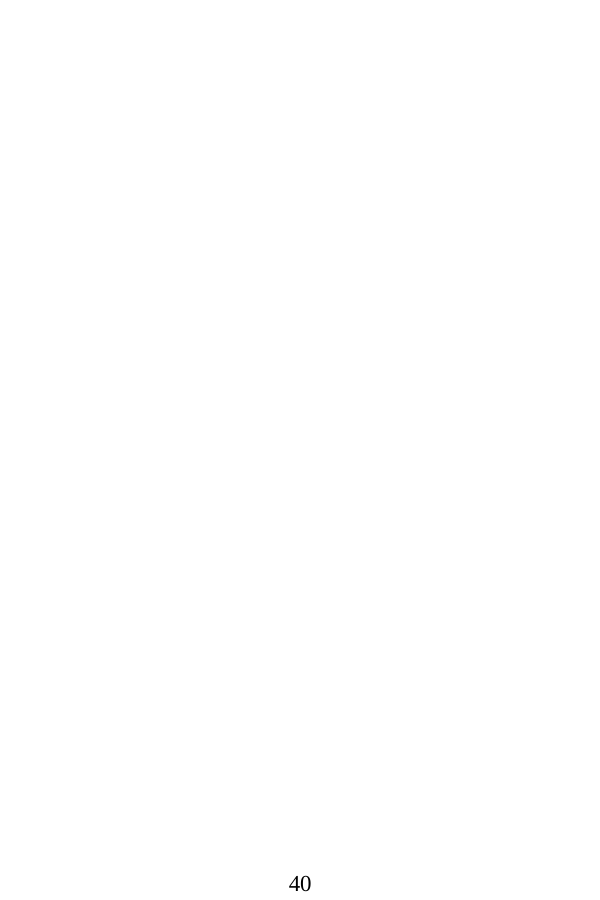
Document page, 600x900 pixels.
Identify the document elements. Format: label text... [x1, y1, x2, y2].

text . . .I lounged around a bit, listened to some Buck Owens, walked to Odd’s, got a latte, went to the Brew Pump, bought a sixer of Trail Pass, walked home, listened to a Hannah song and wrote, 6:37. [37, 37, 562, 128]
text XI.I [37, 696, 562, 719]
text . . . [37, 151, 562, 174]
text We hung outside the shed, ate burgers and dogs, moved to the fire, listened to organ music and just talked about life/music til around midnight. I drove Kev home, called Hannah, who was waxing her eyebrows. She said she had my phone charger. I said I didn’t necessarily need it, but I would come give her a kiss. I ended up sleeping in her bed, dreaming about an HGTR interview in an Arbnb w/ Eden and discovering a secret third story. [37, 355, 562, 560]
text Woke to a rainy day, laid in bed til ten, ate vitamins, and, as Hannah formulated plans to work on her laptop/drink coffee, I decided I would drive home to get out of her way. We kissed passionately [37, 741, 562, 832]
text I drove through Halloween madness across Vermont, picked up Kev & Charlie the Dog. Kev wanted to go to the Ingles on Haywood Rd., which I knew would be a bad idea, but I started to head there anyway, eventually turning around and going to the one on Patton instead. We got two cases of La Croix, two huge bags of candy, corn chips, salsa, drove up 26. [37, 196, 562, 355]
